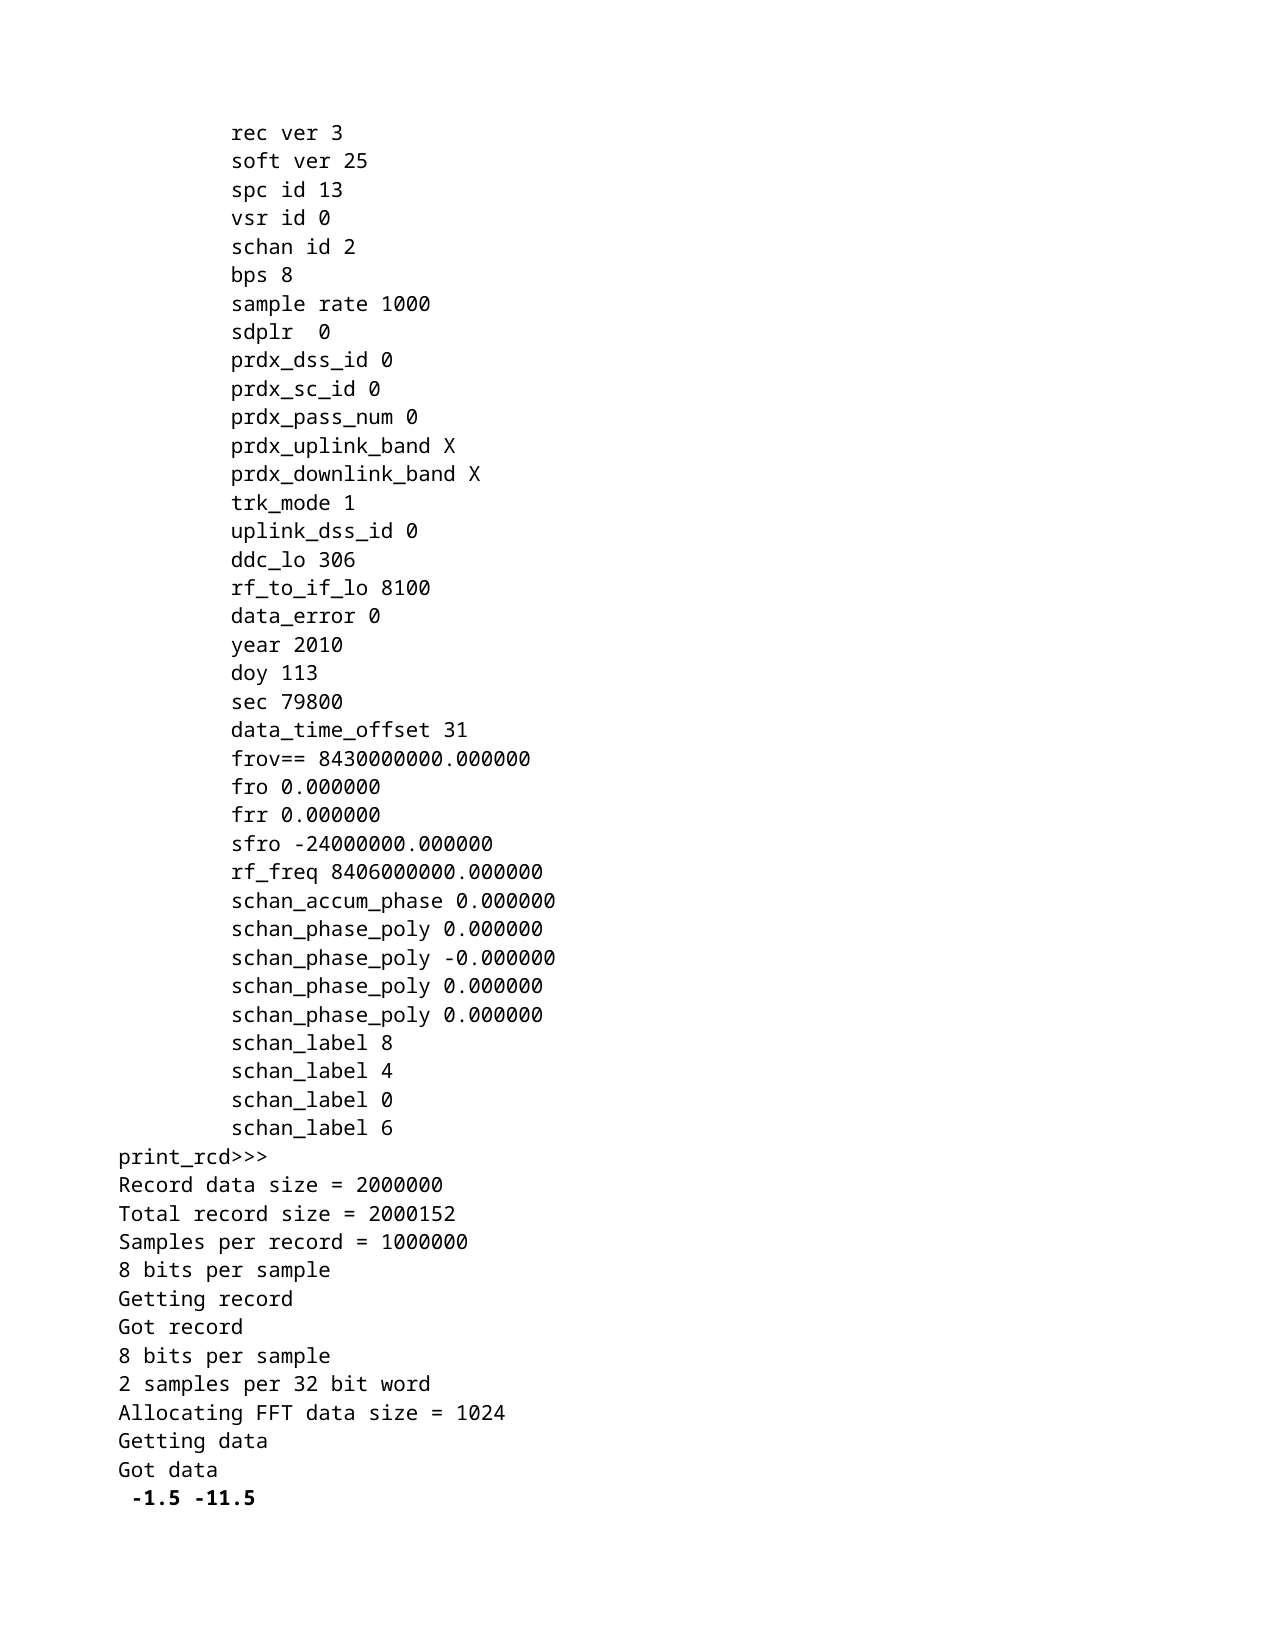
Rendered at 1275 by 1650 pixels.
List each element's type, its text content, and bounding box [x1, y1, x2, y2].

text trk_mode 1 [118, 488, 1157, 516]
text prdx_pass_num 0 [118, 402, 1157, 431]
text frov== 8430000000.000000 [118, 744, 1157, 772]
text prdx_uplink_band X [118, 431, 1157, 459]
text print_rcd>>> [118, 1142, 1157, 1170]
text vsr id 0 [118, 203, 1157, 232]
text 8 bits per sample [118, 1341, 1157, 1369]
text schan_label 0 [118, 1085, 1157, 1113]
text schan_accum_phase 0.000000 [118, 886, 1157, 914]
text schan_label 6 [118, 1113, 1157, 1142]
text uplink_dss_id 0 [118, 516, 1157, 545]
text rf_to_if_lo 8100 [118, 573, 1157, 602]
text schan_phase_poly 0.000000 [118, 971, 1157, 1000]
text 2 samples per 32 bit word [118, 1369, 1157, 1398]
text Samples per record = 1000000 [118, 1227, 1157, 1256]
text data_error 0 [118, 602, 1157, 630]
text soft ver 25 [118, 147, 1157, 175]
text sample rate 1000 [118, 289, 1157, 317]
text schan_phase_poly 0.000000 [118, 914, 1157, 943]
text prdx_downlink_band X [118, 459, 1157, 488]
text ddc_lo 306 [118, 545, 1157, 573]
text sec 79800 [118, 687, 1157, 715]
text rec ver 3 [118, 118, 1157, 147]
text rf_freq 8406000000.000000 [118, 857, 1157, 886]
text Getting data [118, 1426, 1157, 1455]
text schan_phase_poly 0.000000 [118, 1000, 1157, 1028]
text schan_phase_poly -0.000000 [118, 943, 1157, 971]
text schan_label 4 [118, 1057, 1157, 1085]
text -1.5 -11.5 [118, 1483, 1157, 1512]
text sdplr 0 [118, 317, 1157, 346]
text Allocating FFT data size = 1024 [118, 1398, 1157, 1426]
text Record data size = 2000000 [118, 1170, 1157, 1199]
text 8 bits per sample [118, 1256, 1157, 1284]
text Got data [118, 1455, 1157, 1483]
text schan_label 8 [118, 1028, 1157, 1057]
text fro 0.000000 [118, 772, 1157, 801]
text Getting record [118, 1284, 1157, 1312]
text bps 8 [118, 260, 1157, 289]
text spc id 13 [118, 175, 1157, 203]
text prdx_sc_id 0 [118, 374, 1157, 402]
text prdx_dss_id 0 [118, 346, 1157, 374]
text sfro -24000000.000000 [118, 829, 1157, 857]
text schan id 2 [118, 232, 1157, 260]
text year 2010 [118, 630, 1157, 658]
text doy 113 [118, 658, 1157, 687]
text frr 0.000000 [118, 801, 1157, 829]
text data_time_offset 31 [118, 715, 1157, 744]
text Got record [118, 1312, 1157, 1341]
text Total record size = 2000152 [118, 1199, 1157, 1227]
